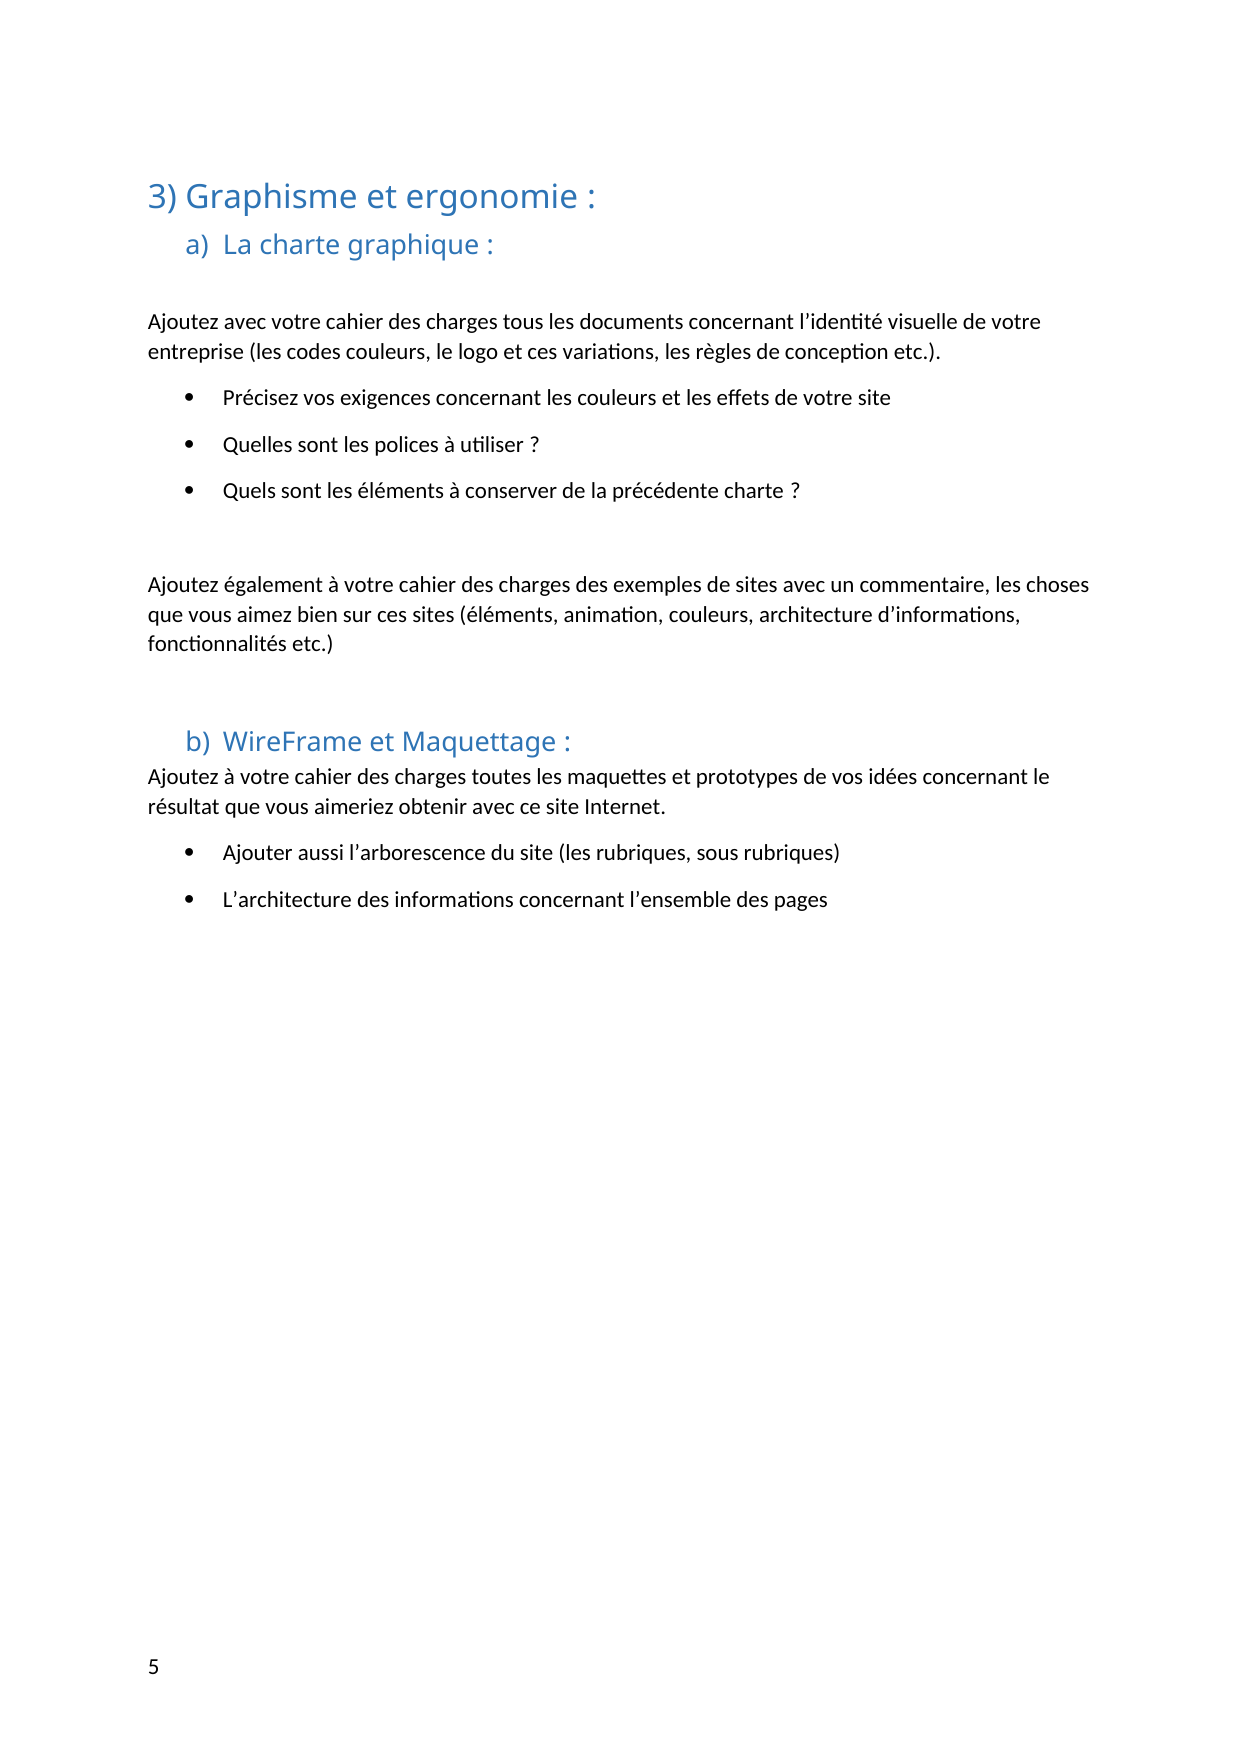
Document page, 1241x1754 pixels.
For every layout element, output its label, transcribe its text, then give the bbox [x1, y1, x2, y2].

text Ajoutez avec votre cahier des charges tous les documents concernant l’identité visuelle de votre entreprise (les codes couleurs, le logo et ces variations, les règles de conception etc.). [148, 307, 1093, 365]
list Ajouter aussi l’arborescence du site (les rubriques, sous rubriques) [185, 838, 1093, 867]
subtitle La charte graphique : [185, 225, 1093, 262]
subtitle WireFrame et Maquettage : [185, 723, 1093, 759]
text Ajoutez à votre cahier des charges toutes les maquettes et prototypes de vos idées concernant le résultat que vous aimeriez obtenir avec ce site Internet. [148, 762, 1093, 820]
list Précisez vos exigences concernant les couleurs et les effets de votre site [185, 383, 1093, 412]
text Ajoutez également à votre cahier des charges des exemples de sites avec un commentaire, les choses que vous aimez bien sur ces sites (éléments, animation, couleurs, architecture d’informations, fonctionnalités etc.) [148, 570, 1093, 658]
list Quelles sont les polices à utiliser ? [185, 430, 1093, 458]
subtitle Graphisme et ergonomie : [148, 173, 1093, 218]
list Quels sont les éléments à conserver de la précédente charte ? [185, 477, 1093, 505]
list L’architecture des informations concernant l’ensemble des pages [185, 885, 1093, 913]
